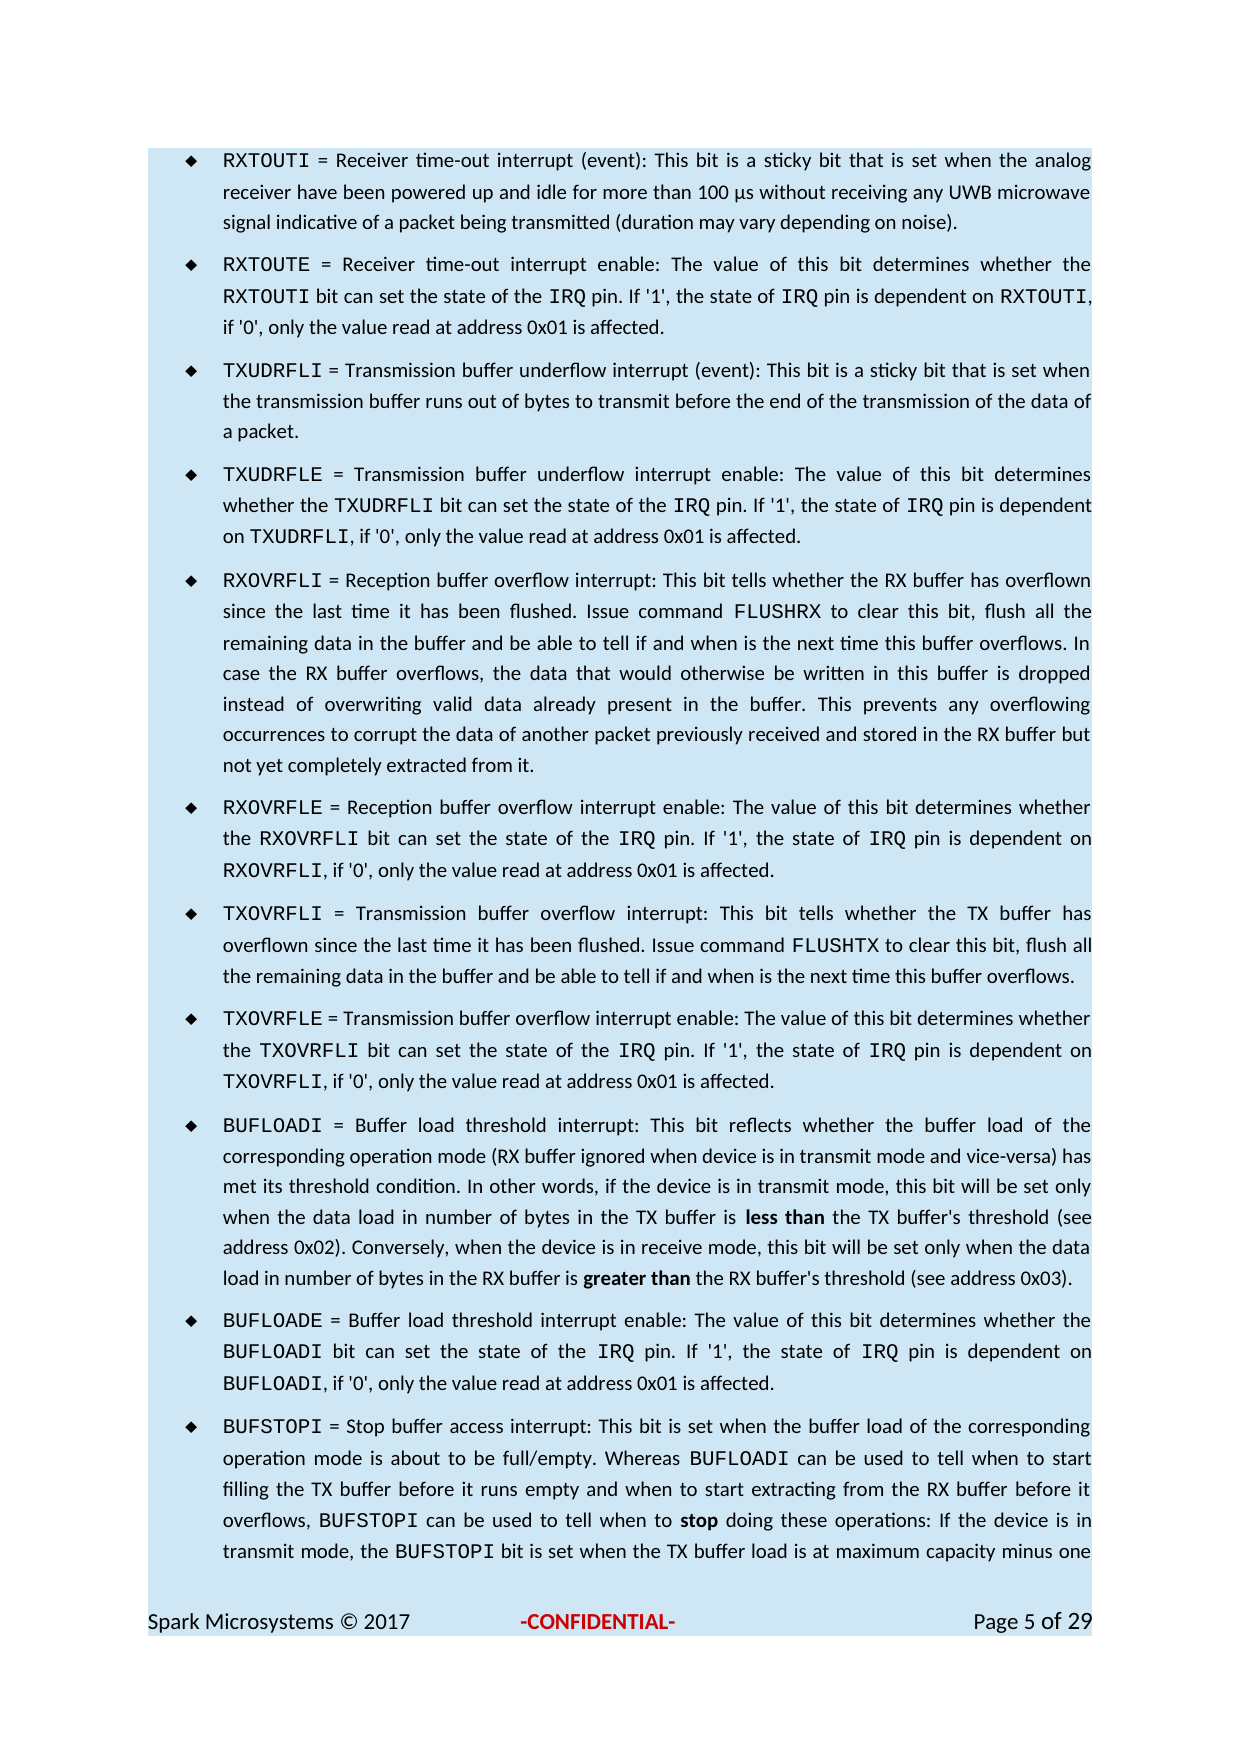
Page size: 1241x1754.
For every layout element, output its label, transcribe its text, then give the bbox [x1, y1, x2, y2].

list TXUDRFLI = Transmission buffer underflow interrupt (event): This bit is a sticky bit that is set when the transmission buffer runs out of bytes to transmit before the end of the transmission of the data of a packet. [185, 357, 1092, 444]
list RXOVRFLI = Reception buffer overflow interrupt: This bit tells whether the RX buffer has overflown since the last time it has been flushed. Issue command FLUSHRX to clear this bit, flush all the remaining data in the buffer and be able to tell if and when is the next time this buffer overflows. In case the RX buffer overflows, the data that would otherwise be written in this buffer is dropped instead of overwriting valid data already present in the buffer. This prevents any overflowing occurrences to corrupt the data of another packet previously received and stored in the RX buffer but not yet completely extracted from it. [185, 567, 1092, 777]
list RXOVRFLE = Reception buffer overflow interrupt enable: The value of this bit determines whether the RXOVRFLI bit can set the state of the IRQ pin. If '1', the state of IRQ pin is dependent on RXOVRFLI, if '0', only the value read at address 0x01 is affected. [185, 794, 1092, 883]
list BUFLOADE = Buffer load threshold interrupt enable: The value of this bit determines whether the BUFLOADI bit can set the state of the IRQ pin. If '1', the state of IRQ pin is dependent on BUFLOADI, if '0', only the value read at address 0x01 is affected. [185, 1307, 1092, 1396]
list TXOVRFLE = Transmission buffer overflow interrupt enable: The value of this bit determines whether the TXOVRFLI bit can set the state of the IRQ pin. If '1', the state of IRQ pin is dependent on TXOVRFLI, if '0', only the value read at address 0x01 is affected. [185, 1005, 1092, 1095]
list BUFLOADI = Buffer load threshold interrupt: This bit reflects whether the buffer load of the corresponding operation mode (RX buffer ignored when device is in transmit mode and vice-versa) has met its threshold condition. In other words, if the device is in transmit mode, this bit will be set only when the data load in number of bytes in the TX buffer is less than the TX buffer's threshold (see address 0x02). Conversely, when the device is in receive mode, this bit will be set only when the data load in number of bytes in the RX buffer is greater than the RX buffer's threshold (see address 0x03). [185, 1112, 1092, 1290]
list TXUDRFLE = Transmission buffer underflow interrupt enable: The value of this bit determines whether the TXUDRFLI bit can set the state of the IRQ pin. If '1', the state of IRQ pin is dependent on TXUDRFLI, if '0', only the value read at address 0x01 is affected. [185, 461, 1092, 550]
list BUFSTOPI = Stop buffer access interrupt: This bit is set when the buffer load of the corresponding operation mode is about to be full/empty. Whereas BUFLOADI can be used to tell when to start filling the TX buffer before it runs empty and when to start extracting from the RX buffer before it overflows, BUFSTOPI can be used to tell when to stop doing these operations: If the device is in transmit mode, the BUFSTOPI bit is set when the TX buffer load is at maximum capacity minus one [185, 1413, 1092, 1565]
list RXTOUTI = Receiver time-out interrupt (event): This bit is a sticky bit that is set when the analog receiver have been powered up and idle for more than 100 µs without receiving any UWB microwave signal indicative of a packet being transmitted (duration may vary depending on noise). [185, 148, 1092, 235]
list TXOVRFLI = Transmission buffer overflow interrupt: This bit tells whether the TX buffer has overflown since the last time it has been flushed. Issue command FLUSHTX to clear this bit, flush all the remaining data in the buffer and be able to tell if and when is the next time this buffer overflows. [185, 900, 1092, 989]
list RXTOUTE = Receiver time-out interrupt enable: The value of this bit determines whether the RXTOUTI bit can set the state of the IRQ pin. If '1', the state of IRQ pin is dependent on RXTOUTI, if '0', only the value read at address 0x01 is affected. [185, 252, 1092, 340]
